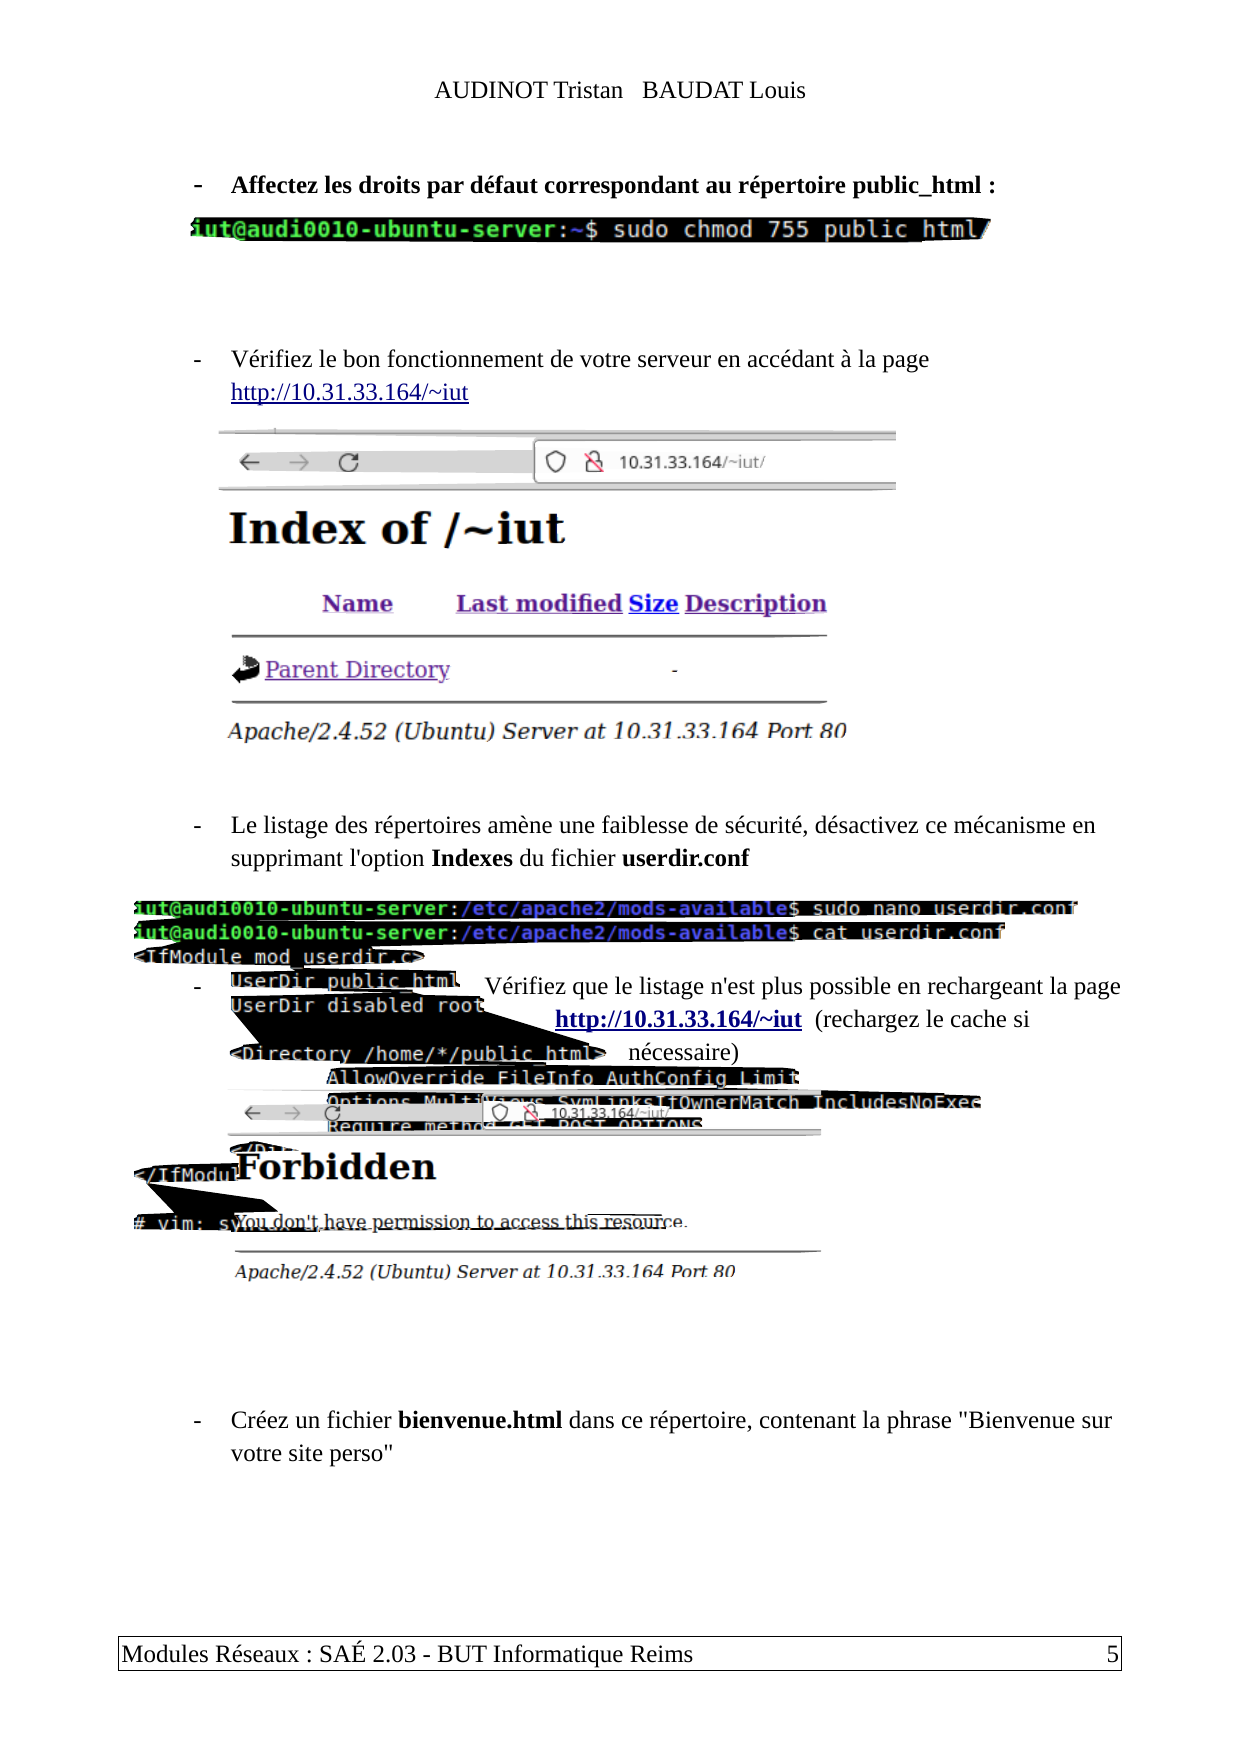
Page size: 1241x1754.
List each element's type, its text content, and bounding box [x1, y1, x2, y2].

list Vérifiez que le listage n'est plus possible en rechargeant la page http://10.31.33.164/~iut (rechargez le cache si nécessaire) [375, 971, 1122, 1066]
list Créez un fichier bienvenue.html dans ce répertoire, contenant la phrase "Bienvenue sur votre site perso" [193, 1405, 1122, 1467]
list [193, 971, 461, 1066]
list Vérifiez le bon fonctionnement de votre serveur en accédant à la page http://10.31.33.164/~iut [193, 344, 1122, 406]
list Le listage des répertoires amène une faiblesse de sécurité, désactivez ce mécanisme en supprimant l'option Indexes du fichier userdir.conf [193, 810, 1122, 872]
list Affectez les droits par défaut correspondant au répertoire public_html : [193, 166, 1122, 200]
